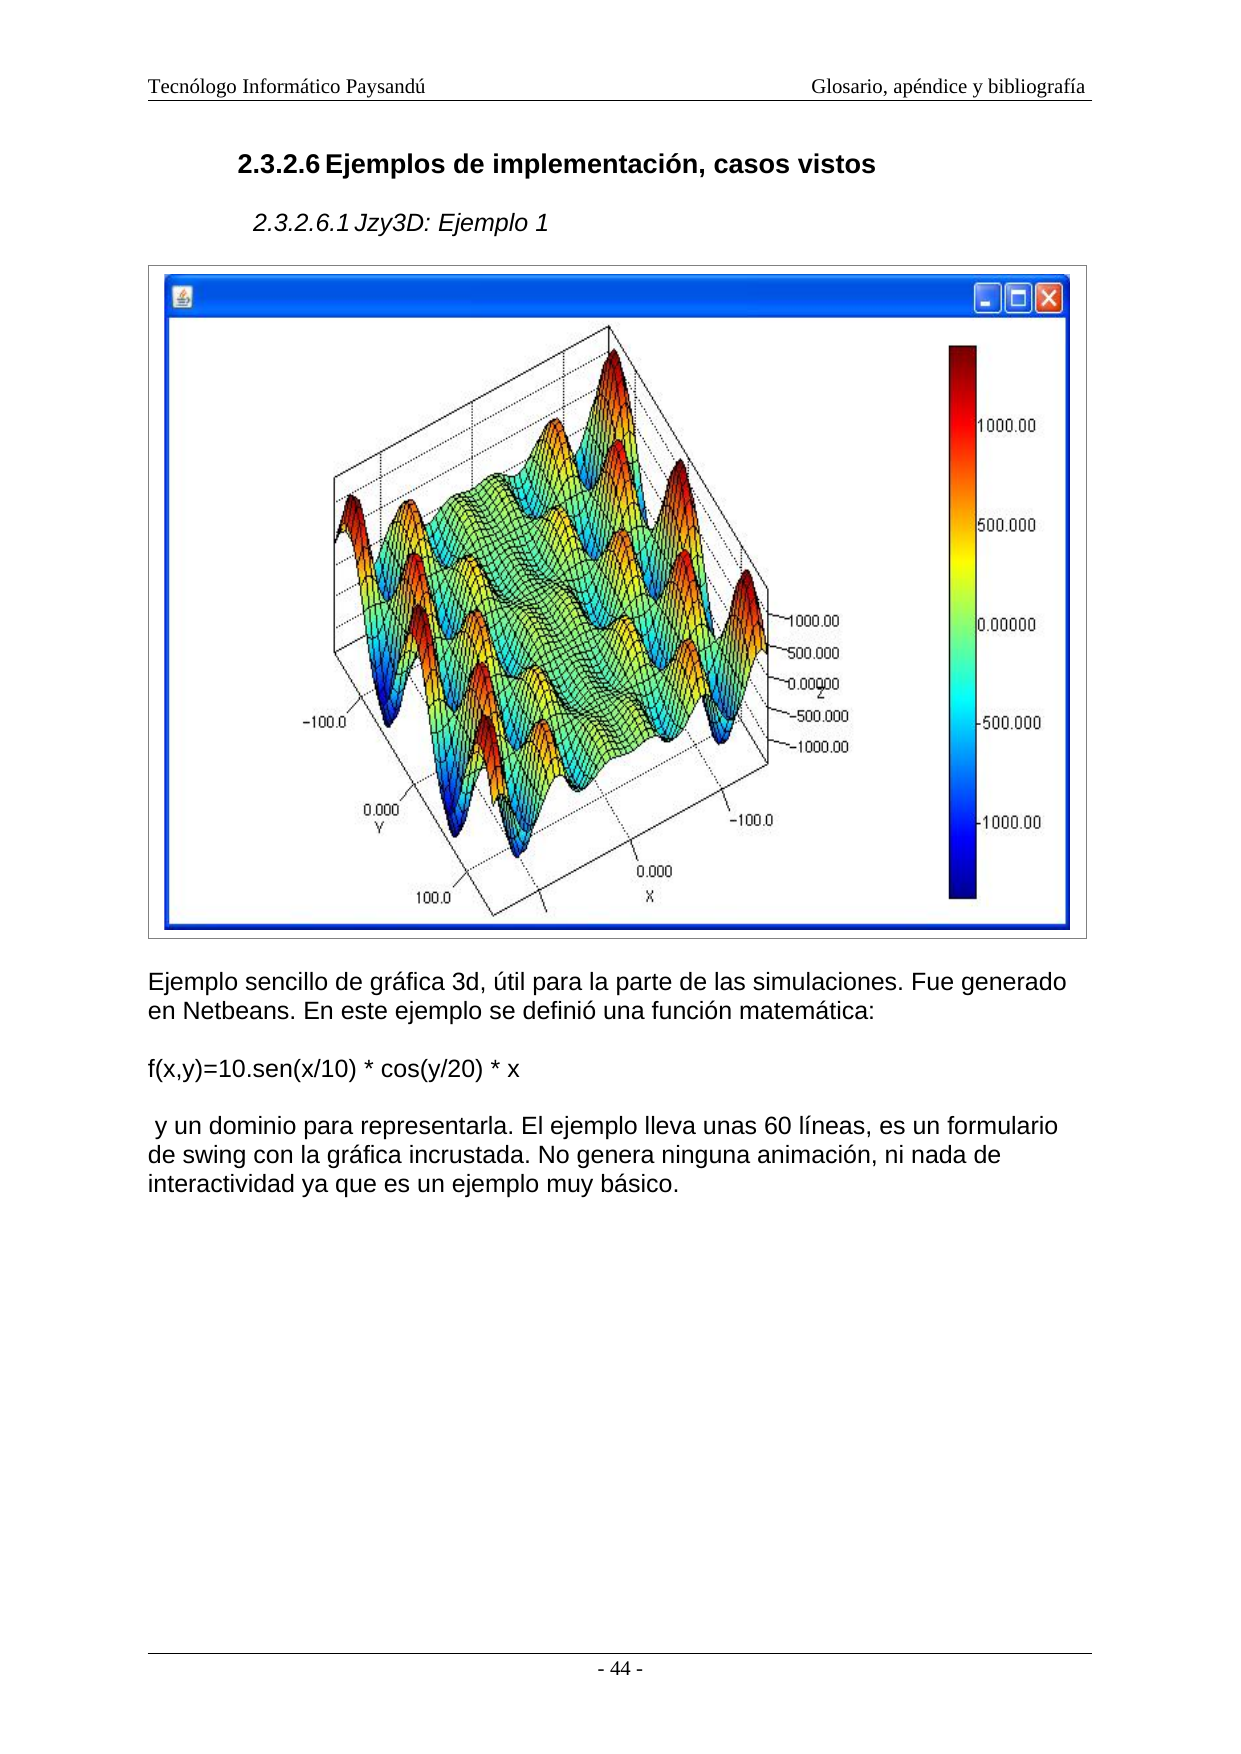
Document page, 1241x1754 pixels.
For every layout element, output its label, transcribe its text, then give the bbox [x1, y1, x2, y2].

picture [164, 274, 1070, 930]
text Ejemplo sencillo de gráfica 3d, útil para la parte de las simulaciones. Fue generado en Netbeans. En este ejemplo se definió una función matemática: [148, 967, 1092, 1025]
text y un dominio para representarla. El ejemplo lleva unas 60 líneas, es un formulario de swing con la gráfica incrustada. No genera ninguna animación, ni nada de interactividad ya que es un ejemplo muy básico. [148, 1111, 1092, 1197]
subtitle Jzy3D: Ejemplo 1 [253, 208, 1092, 236]
subtitle Ejemplos de implementación, casos vistos [237, 148, 1092, 179]
text f(x,y)=10.sen(x/10) * cos(y/20) * x [148, 1054, 1092, 1082]
